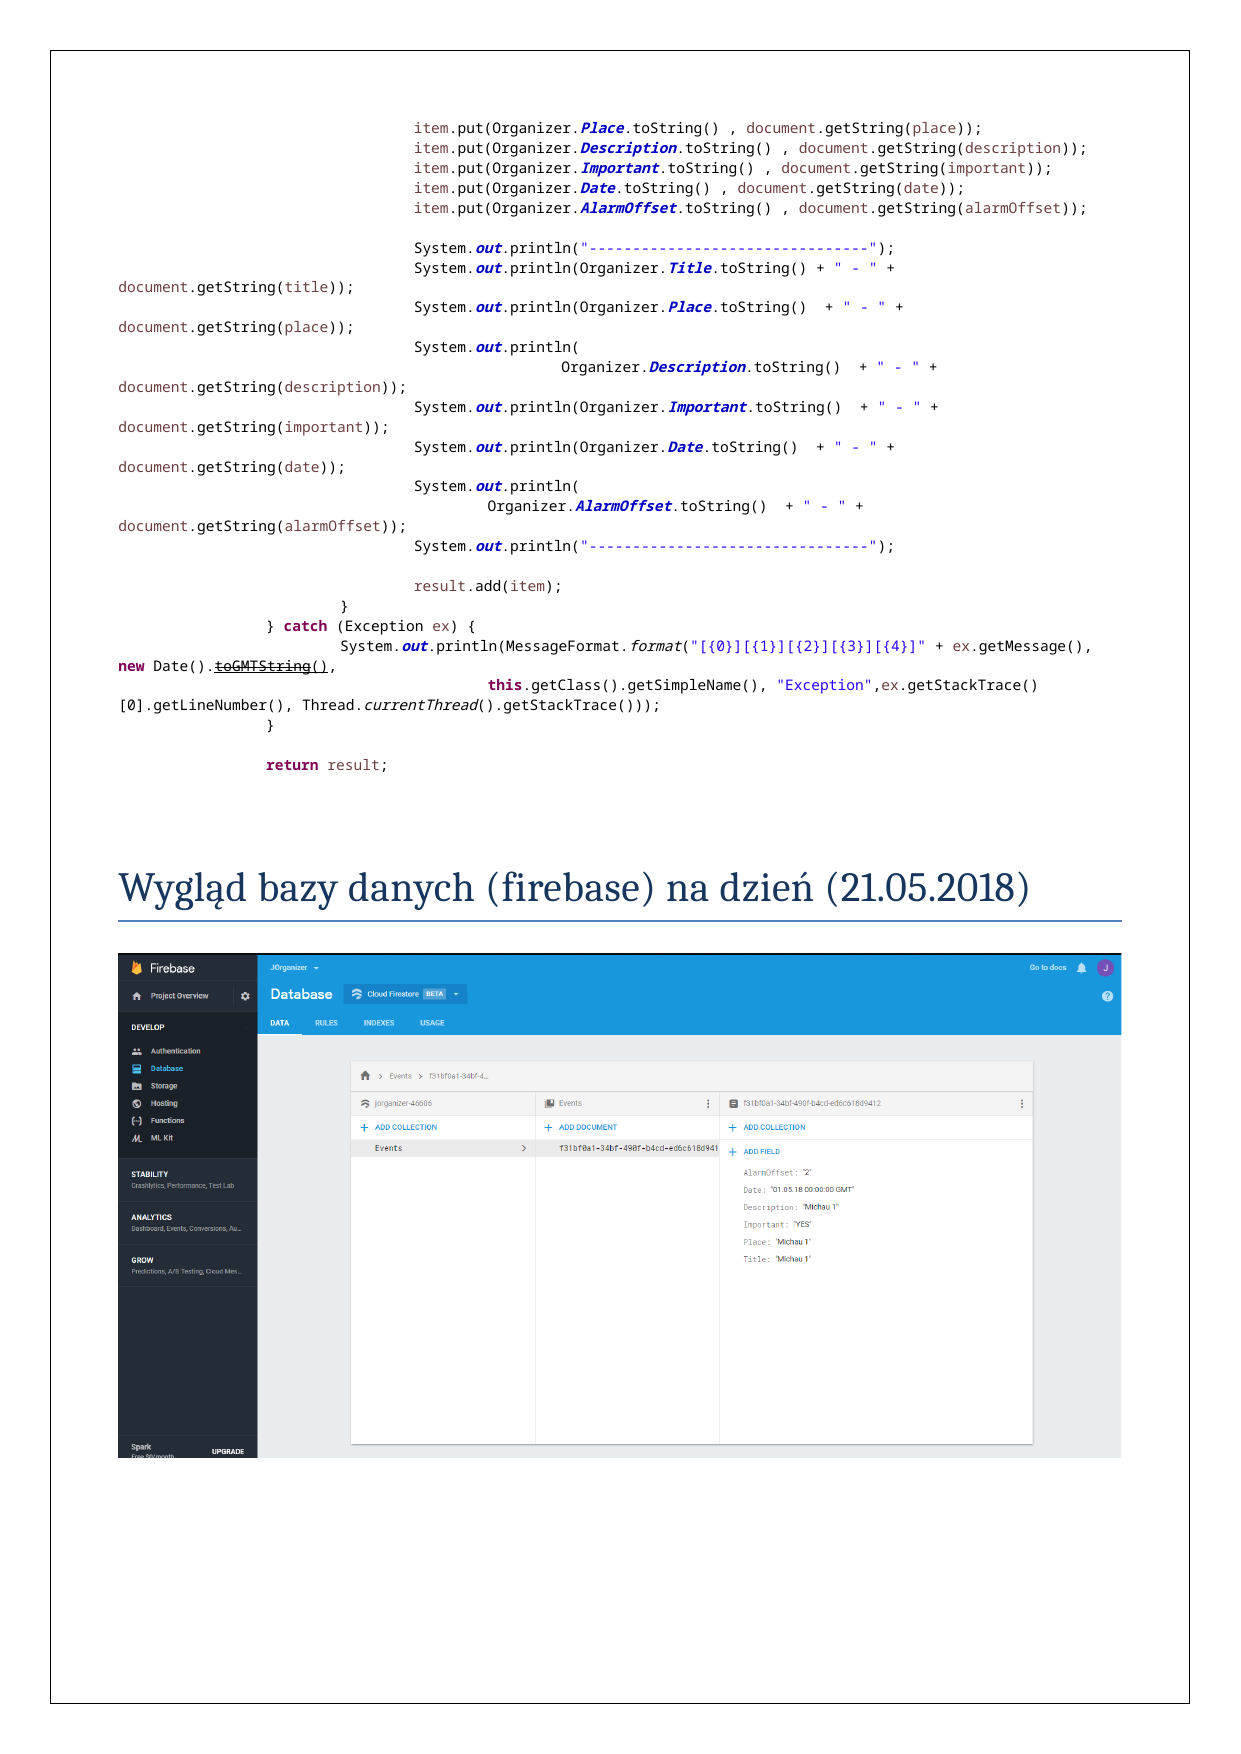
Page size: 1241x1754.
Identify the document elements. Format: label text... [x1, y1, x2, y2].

text System.out.println("--------------------------------"); [118, 536, 1122, 556]
text System.out.println("--------------------------------"); [118, 237, 1122, 257]
text item.put(Organizer.Place.toString() , document.getString(place)); [118, 118, 1122, 138]
text } catch (Exception ex) { [118, 616, 1122, 635]
text return result; [118, 755, 1122, 775]
text item.put(Organizer.AlarmOffset.toString() , document.getString(alarmOffset)); [118, 198, 1122, 218]
text item.put(Organizer.Date.toString() , document.getString(date)); [118, 178, 1122, 198]
title Wygląd bazy danych (firebase) na dzień (21.05.2018) [118, 864, 1122, 920]
text Organizer.AlarmOffset.toString() + " - " + document.getString(alarmOffset)); [118, 496, 1122, 536]
text this.getClass().getSimpleName(), "Exception",ex.getStackTrace()[0].getLineNumber(), Thread.currentThread().getStackTrace())); [118, 675, 1122, 715]
text item.put(Organizer.Important.toString() , document.getString(important)); [118, 158, 1122, 178]
text } [118, 715, 1122, 735]
text System.out.println(MessageFormat.format("[{0}][{1}][{2}][{3}][{4}]" + ex.getMessage(), new Date().toGMTString(), [118, 635, 1122, 675]
text System.out.println( [118, 476, 1122, 496]
text Organizer.Description.toString() + " - " + document.getString(description)); [118, 357, 1122, 397]
text } [118, 596, 1122, 616]
text item.put(Organizer.Description.toString() , document.getString(description)); [118, 138, 1122, 158]
text System.out.println( [118, 337, 1122, 357]
text System.out.println(Organizer.Title.toString() + " - " + document.getString(title)); [118, 257, 1122, 297]
text result.add(item); [118, 576, 1122, 596]
text System.out.println(Organizer.Place.toString() + " - " + document.getString(place)); [118, 297, 1122, 337]
text System.out.println(Organizer.Important.toString() + " - " + document.getString(important)); [118, 397, 1122, 436]
text System.out.println(Organizer.Date.toString() + " - " + document.getString(date)); [118, 436, 1122, 476]
